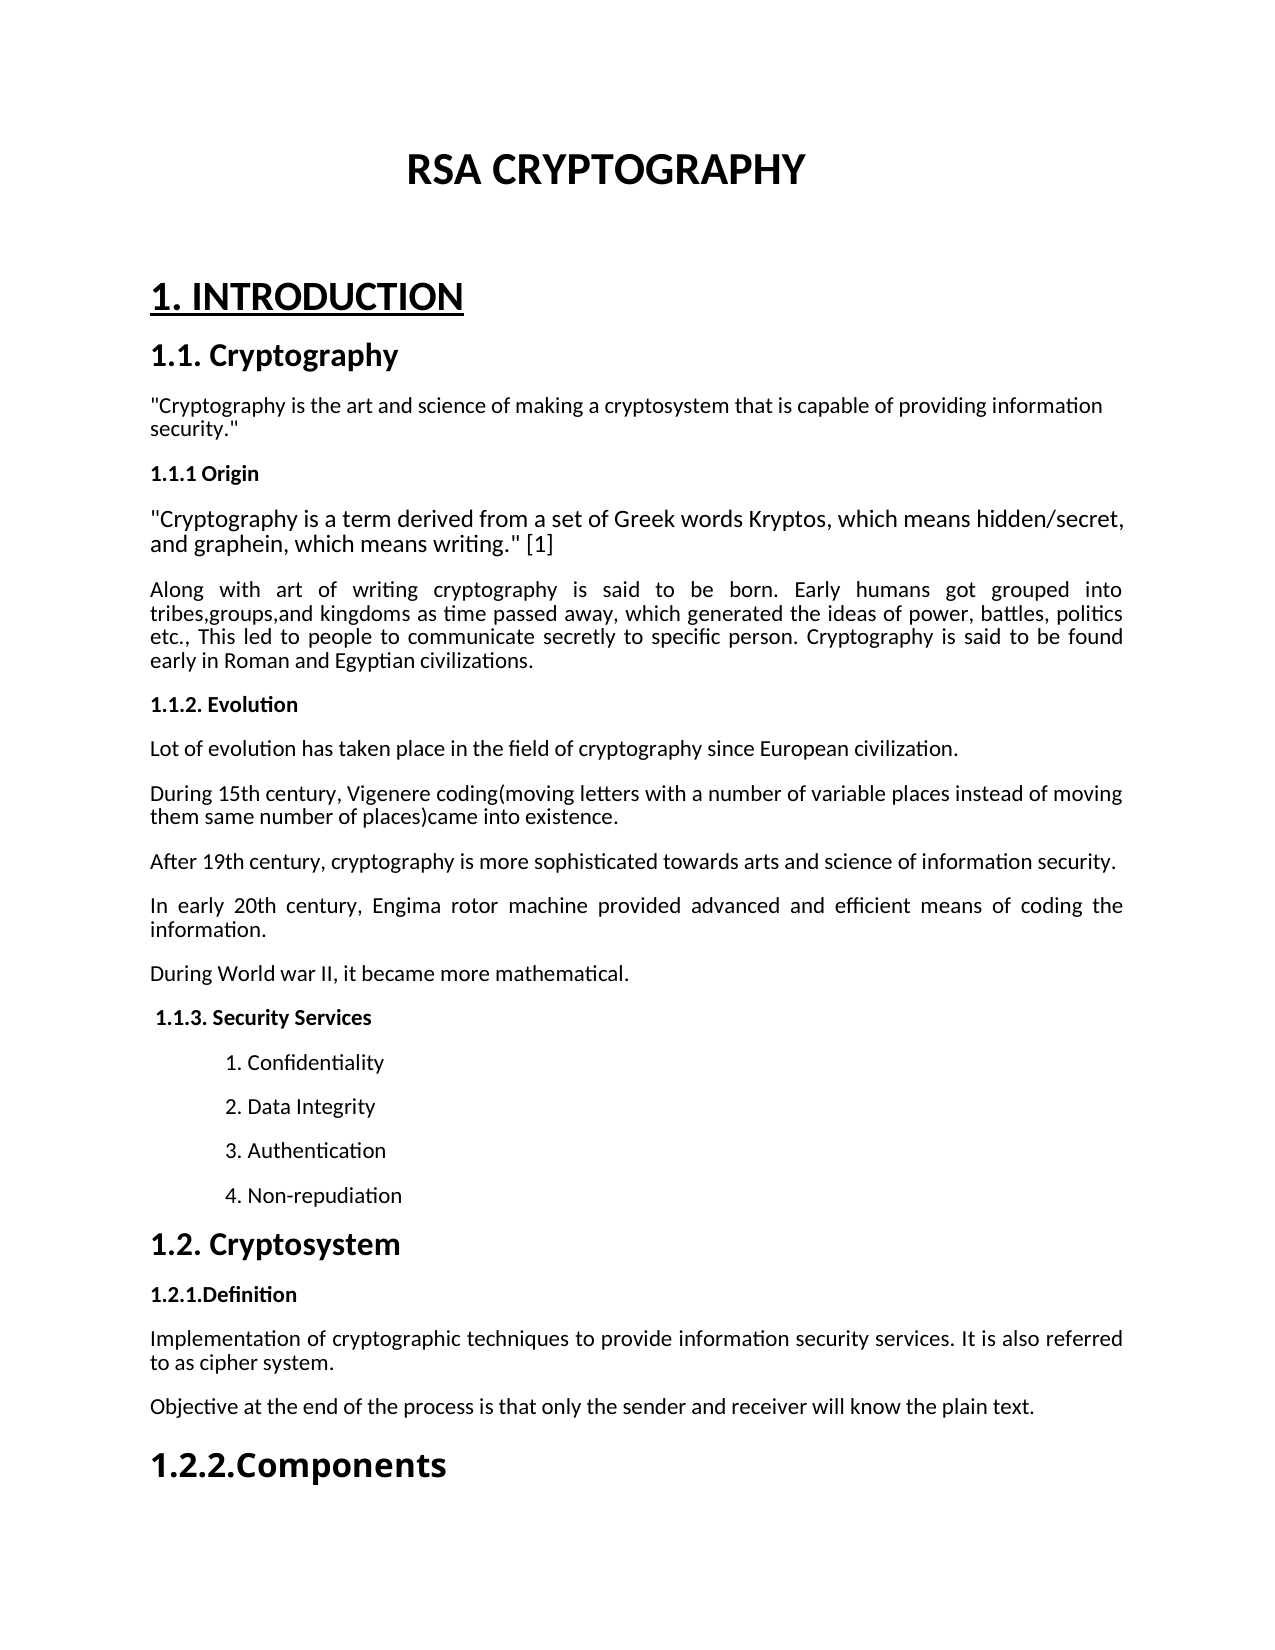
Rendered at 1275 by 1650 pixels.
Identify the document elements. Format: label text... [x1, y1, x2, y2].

text 1.2.1.Definition [150, 1284, 1125, 1308]
text 3. Authentication [150, 1141, 1125, 1165]
text Implementation of cryptographic techniques to provide information security services. It is also referred to as cipher system. [150, 1329, 1125, 1376]
text RSA CRYPTOGRAPHY [150, 150, 1125, 196]
text 1.1.2. Evolution [150, 695, 1125, 718]
text 1.1. Cryptography [150, 341, 1125, 375]
text 1.2.2.Components [150, 1441, 1125, 1487]
text 1. Confidentiality [150, 1053, 1125, 1076]
text 1.2. Cryptosystem [150, 1230, 1125, 1264]
text During World war II, it became more mathematical. [150, 964, 1125, 987]
text 1. INTRODUCTION [150, 279, 1125, 321]
text After 19th century, cryptography is more sophisticated towards arts and science of information security. [150, 852, 1125, 875]
text 2. Data Integrity [150, 1097, 1125, 1121]
text During 15th century, Vigenere coding(moving letters with a number of variable places instead of moving them same number of places)came into existence. [150, 784, 1125, 831]
text 1.1.1 Origin [150, 464, 1125, 487]
text 4. Non-repudiation [150, 1186, 1125, 1209]
text Objective at the end of the process is that only the sender and receiver will know the plain text. [150, 1397, 1125, 1420]
text In early 20th century, Engima rotor machine provided advanced and efficient means of coding the information. [150, 896, 1125, 943]
text Along with art of writing cryptography is said to be born. Early humans got grouped into tribes,groups,and kingdoms as time passed away, which generated the ideas of power, battles, politics etc., This led to people to communicate secretly to specific person. Cryptography is said to be found early in Roman and Egyptian civilizations. [150, 580, 1125, 674]
text "Cryptography is the art and science of making a cryptosystem that is capable of providing information security." [150, 396, 1125, 443]
text Lot of evolution has taken place in the field of cryptography since European civilization. [150, 739, 1125, 763]
text 1.1.3. Security Services [150, 1008, 1125, 1032]
text "Cryptography is a term derived from a set of Greek words Kryptos, which means hidden/secret, and graphein, which means writing." [1] [150, 508, 1125, 559]
